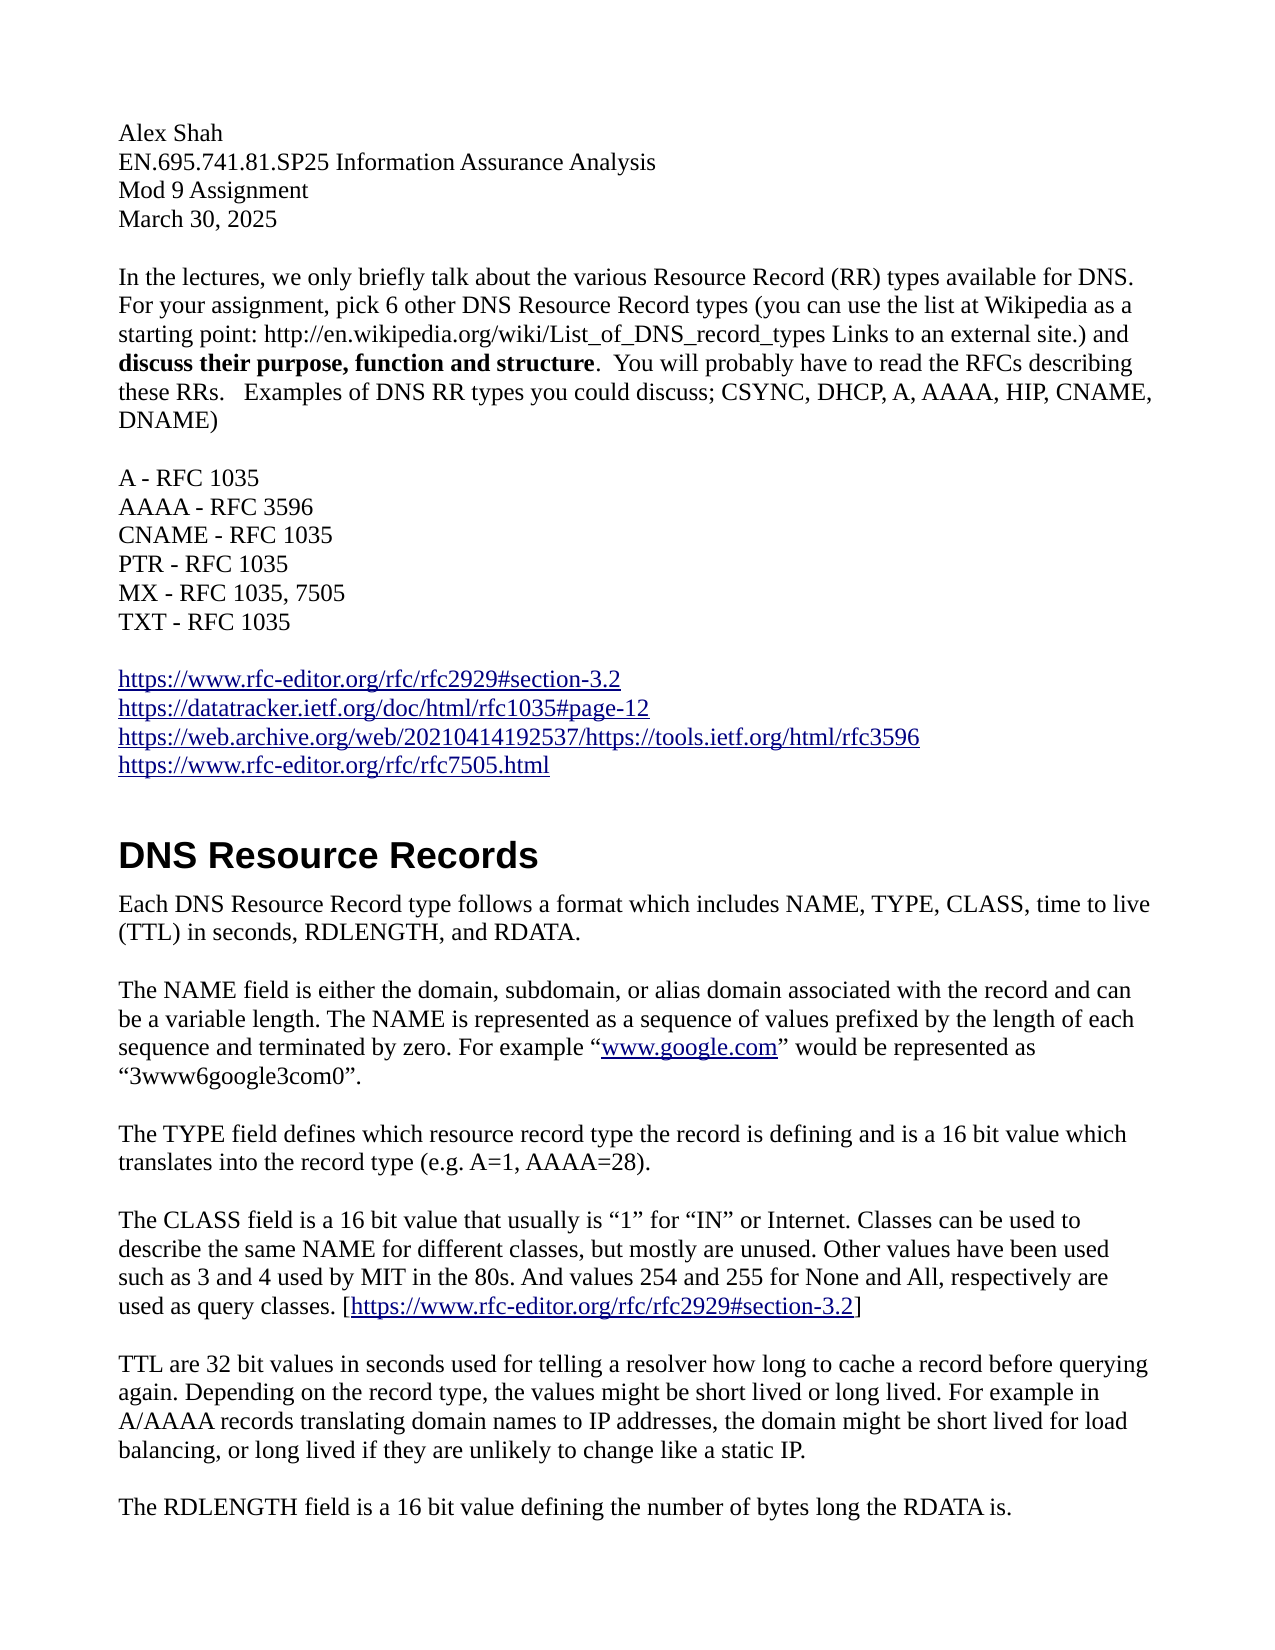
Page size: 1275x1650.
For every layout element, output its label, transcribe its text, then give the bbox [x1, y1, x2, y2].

text A - RFC 1035 [118, 463, 1157, 492]
text https://www.rfc-editor.org/rfc/rfc7505.html [118, 751, 1157, 779]
text https://web.archive.org/web/20210414192537/https://tools.ietf.org/html/rfc3596 [118, 722, 1157, 751]
text https://www.rfc-editor.org/rfc/rfc2929#section-3.2 [118, 664, 1157, 693]
text In the lectures, we only briefly talk about the various Resource Record (RR) types available for DNS. For your assignment, pick 6 other DNS Resource Record types (you can use the list at Wikipedia as a starting point: http://en.wikipedia.org/wiki/List_of_DNS_record_types Links to an external site.) and discuss their purpose, function and structure. You will probably have to read the RFCs describing these RRs. Examples of DNS RR types you could discuss; CSYNC, DHCP, A, AAAA, HIP, CNAME, DNAME) [118, 262, 1157, 434]
text Mod 9 Assignment [118, 176, 1157, 204]
text TTL are 32 bit values in seconds used for telling a resolver how long to cache a record before querying again. Depending on the record type, the values might be short lived or long lived. For example in A/AAAA records translating domain names to IP addresses, the domain might be short lived for load balancing, or long lived if they are unlikely to change like a static IP. [118, 1349, 1157, 1464]
text EN.695.741.81.SP25 Information Assurance Analysis [118, 147, 1157, 176]
text PTR - RFC 1035 [118, 549, 1157, 578]
text Alex Shah [118, 118, 1157, 147]
text MX - RFC 1035, 7505 [118, 578, 1157, 607]
text The CLASS field is a 16 bit value that usually is “1” for “IN” or Internet. Classes can be used to describe the same NAME for different classes, but mostly are unused. Other values have been used such as 3 and 4 used by MIT in the 80s. And values 254 and 255 for None and All, respectively are used as query classes. [https://www.rfc-editor.org/rfc/rfc2929#section-3.2] [118, 1205, 1157, 1320]
subtitle DNS Resource Records [118, 833, 1157, 876]
text The NAME field is either the domain, subdomain, or alias domain associated with the record and can be a variable length. The NAME is represented as a sequence of values prefixed by the length of each sequence and terminated by zero. For example “www.google.com” would be represented as “3www6google3com0”. [118, 975, 1157, 1090]
text The RDLENGTH field is a 16 bit value defining the number of bytes long the RDATA is. [118, 1492, 1157, 1521]
text Each DNS Resource Record type follows a format which includes NAME, TYPE, CLASS, time to live (TTL) in seconds, RDLENGTH, and RDATA. [118, 889, 1157, 946]
text TXT - RFC 1035 [118, 607, 1157, 636]
text AAAA - RFC 3596 [118, 492, 1157, 521]
text March 30, 2025 [118, 204, 1157, 233]
text https://datatracker.ietf.org/doc/html/rfc1035#page-12 [118, 693, 1157, 722]
text CNAME - RFC 1035 [118, 521, 1157, 549]
text The TYPE field defines which resource record type the record is defining and is a 16 bit value which translates into the record type (e.g. A=1, AAAA=28). [118, 1119, 1157, 1176]
